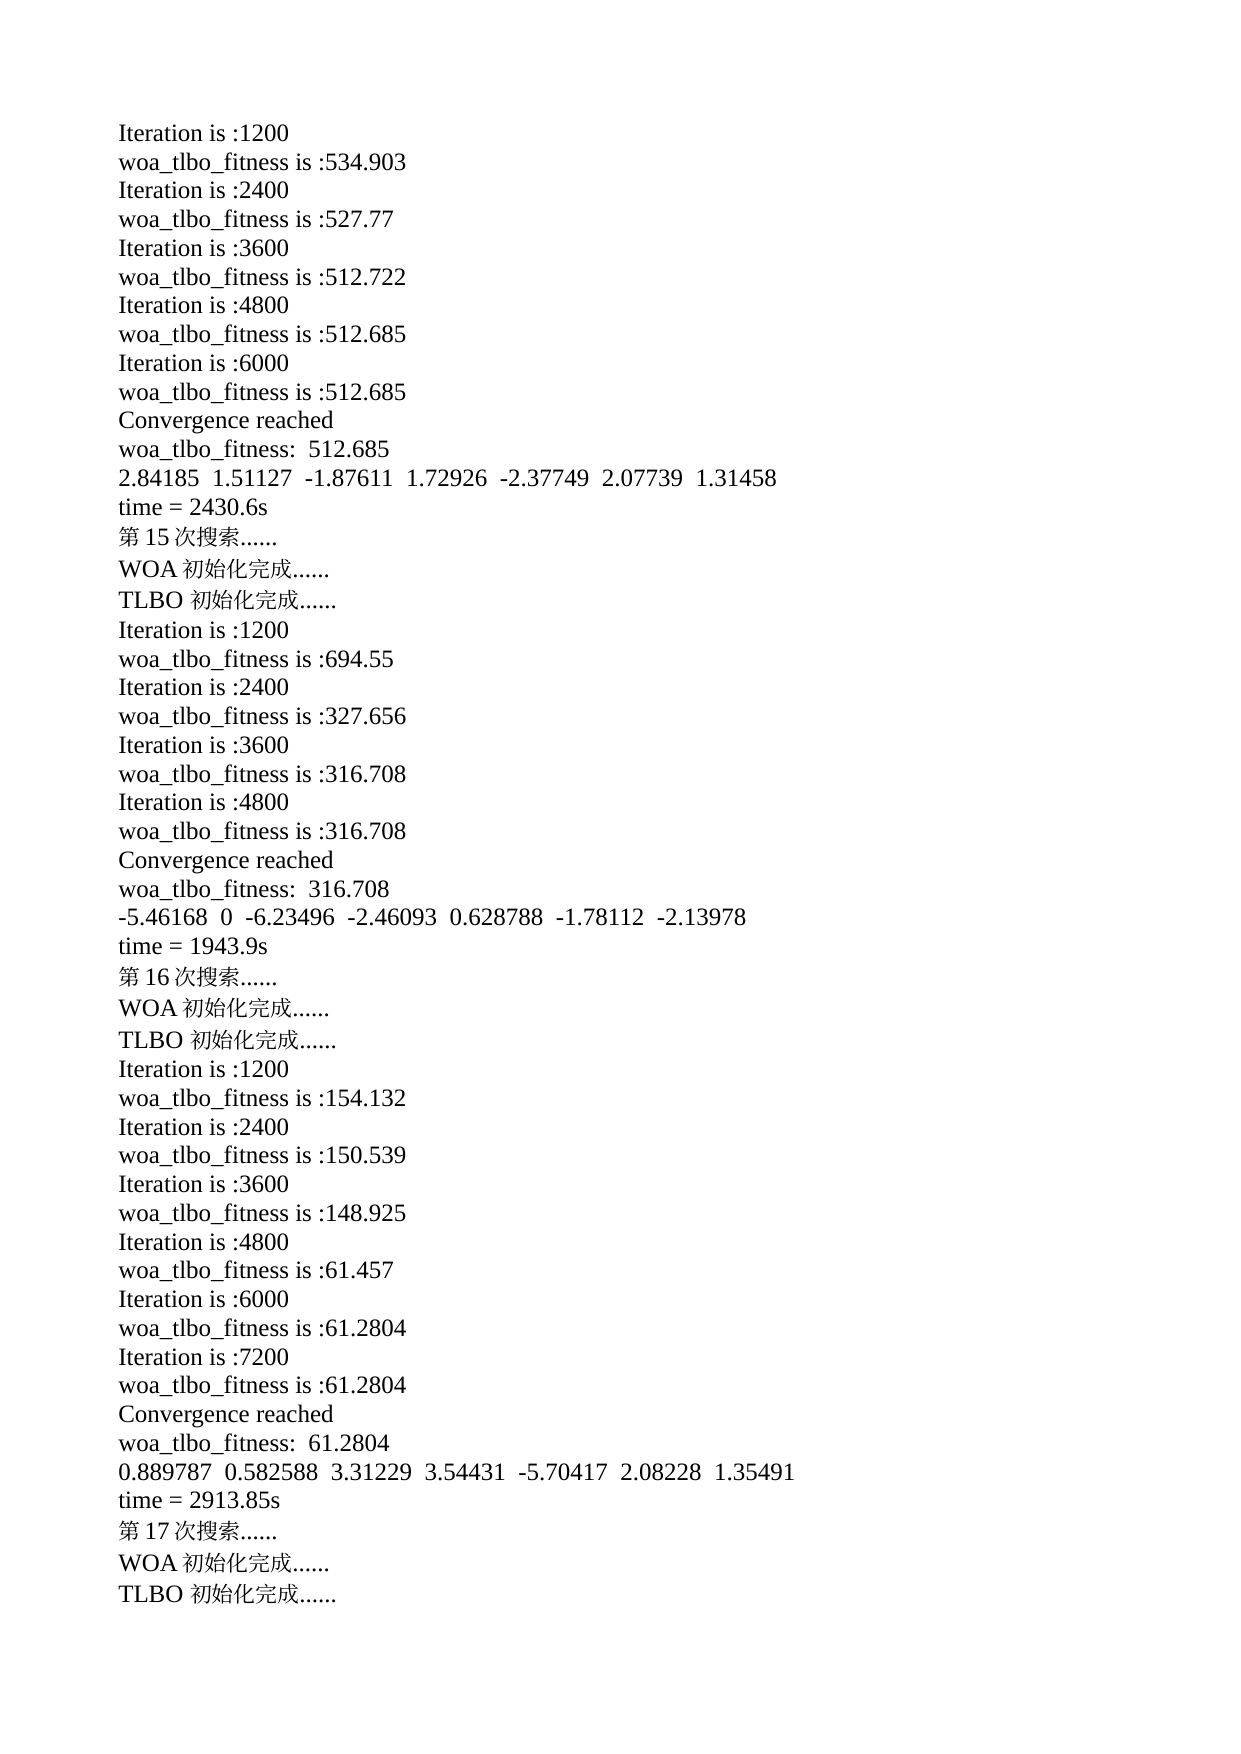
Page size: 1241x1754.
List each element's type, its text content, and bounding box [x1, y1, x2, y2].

text time = 2913.85s [118, 1486, 1122, 1514]
text woa_tlbo_fitness is :316.708 [118, 759, 1122, 787]
text woa_tlbo_fitness is :512.685 [118, 377, 1122, 406]
text Iteration is :3600 [118, 233, 1122, 262]
text woa_tlbo_fitness is :150.539 [118, 1141, 1122, 1169]
text woa_tlbo_fitness is :534.903 [118, 147, 1122, 176]
text woa_tlbo_fitness: 61.2804 [118, 1428, 1122, 1457]
text 第16次搜索...... [118, 960, 1122, 991]
text woa_tlbo_fitness is :154.132 [118, 1083, 1122, 1112]
text 第17次搜索...... [118, 1514, 1122, 1546]
text time = 2430.6s [118, 492, 1122, 521]
text Iteration is :1200 [118, 118, 1122, 147]
text Convergence reached [118, 1399, 1122, 1428]
text woa_tlbo_fitness is :327.656 [118, 701, 1122, 730]
text Iteration is :7200 [118, 1342, 1122, 1371]
text time = 1943.9s [118, 931, 1122, 960]
text Iteration is :1200 [118, 615, 1122, 644]
text Iteration is :4800 [118, 1227, 1122, 1256]
text 第15次搜索...... [118, 521, 1122, 552]
text TLBO 初始化完成...... [118, 1577, 1122, 1609]
text Iteration is :4800 [118, 787, 1122, 816]
text WOA 初始化完成...... [118, 1546, 1122, 1577]
text Iteration is :6000 [118, 1284, 1122, 1313]
text woa_tlbo_fitness: 316.708 [118, 874, 1122, 902]
text woa_tlbo_fitness is :61.2804 [118, 1313, 1122, 1342]
text -5.46168 0 -6.23496 -2.46093 0.628788 -1.78112 -2.13978 [118, 902, 1122, 931]
text Iteration is :6000 [118, 348, 1122, 377]
text woa_tlbo_fitness is :316.708 [118, 816, 1122, 845]
text woa_tlbo_fitness is :61.2804 [118, 1371, 1122, 1399]
text Iteration is :3600 [118, 1169, 1122, 1198]
text Iteration is :2400 [118, 1112, 1122, 1141]
text woa_tlbo_fitness is :61.457 [118, 1256, 1122, 1284]
text Iteration is :2400 [118, 672, 1122, 701]
text Iteration is :4800 [118, 291, 1122, 319]
text 0.889787 0.582588 3.31229 3.54431 -5.70417 2.08228 1.35491 [118, 1457, 1122, 1486]
text TLBO 初始化完成...... [118, 583, 1122, 615]
text woa_tlbo_fitness is :527.77 [118, 204, 1122, 233]
text woa_tlbo_fitness is :512.722 [118, 262, 1122, 291]
text woa_tlbo_fitness is :148.925 [118, 1198, 1122, 1227]
text Convergence reached [118, 845, 1122, 874]
text Iteration is :3600 [118, 730, 1122, 759]
text Convergence reached [118, 406, 1122, 434]
text Iteration is :2400 [118, 176, 1122, 204]
text woa_tlbo_fitness: 512.685 [118, 434, 1122, 463]
text TLBO 初始化完成...... [118, 1023, 1122, 1054]
text woa_tlbo_fitness is :694.55 [118, 644, 1122, 672]
text 2.84185 1.51127 -1.87611 1.72926 -2.37749 2.07739 1.31458 [118, 463, 1122, 492]
text WOA 初始化完成...... [118, 552, 1122, 583]
text woa_tlbo_fitness is :512.685 [118, 319, 1122, 348]
text WOA 初始化完成...... [118, 991, 1122, 1023]
text Iteration is :1200 [118, 1054, 1122, 1083]
